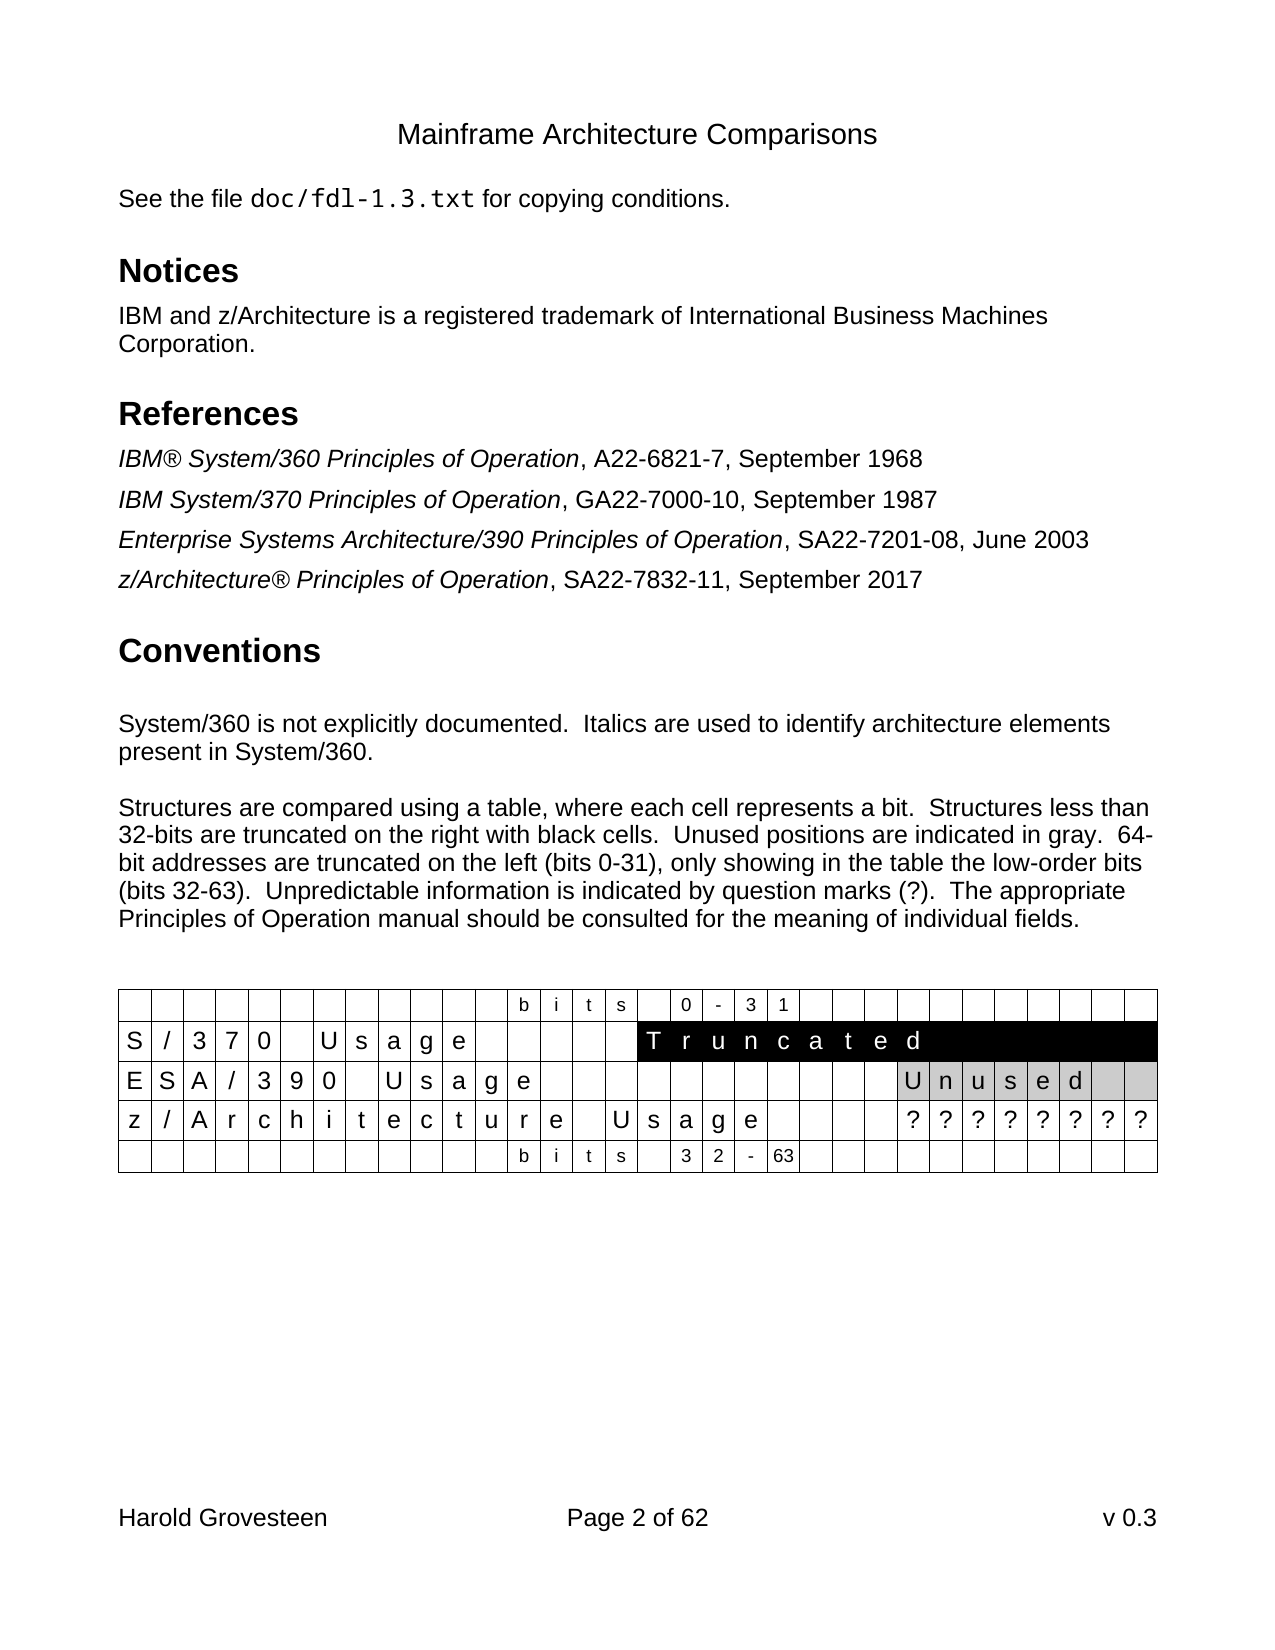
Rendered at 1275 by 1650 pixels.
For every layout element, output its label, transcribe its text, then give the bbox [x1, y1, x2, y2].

table_header 3 [735, 990, 767, 1021]
table_header [833, 990, 864, 1021]
table_cell [1092, 1062, 1124, 1100]
table_cell E [119, 1062, 151, 1100]
table_cell e [508, 1062, 540, 1100]
table_cell ? [1125, 1101, 1157, 1140]
table_cell A [184, 1101, 215, 1140]
table_cell [865, 1101, 897, 1140]
table_cell [1028, 1022, 1059, 1061]
table_cell e [443, 1022, 475, 1061]
table_header [1125, 990, 1157, 1021]
table_cell [476, 1141, 507, 1172]
table_cell s [346, 1022, 378, 1061]
table_cell T [638, 1022, 670, 1061]
table_cell i [314, 1101, 345, 1140]
table_cell A [184, 1062, 215, 1100]
table_header [930, 990, 962, 1021]
table_cell [443, 1141, 475, 1172]
table_cell g [476, 1062, 507, 1100]
table_cell b [508, 1141, 540, 1172]
table_cell 3 [184, 1022, 215, 1061]
table_header [963, 990, 994, 1021]
table_cell g [703, 1101, 734, 1140]
table_cell [963, 1022, 994, 1061]
table_cell e [735, 1101, 767, 1140]
subtitle References [118, 395, 1157, 433]
table_header [281, 990, 313, 1021]
table_cell [281, 1022, 313, 1061]
table_cell U [606, 1101, 637, 1140]
table_cell [930, 1022, 962, 1061]
table_header [995, 990, 1027, 1021]
table_cell [152, 1141, 183, 1172]
table_cell [476, 1022, 507, 1061]
table_cell [995, 1022, 1027, 1061]
table_cell s [995, 1062, 1027, 1100]
table_cell ? [1028, 1101, 1059, 1140]
table_cell [735, 1062, 767, 1100]
table_cell [249, 1141, 280, 1172]
table_header - [703, 990, 734, 1021]
table_cell e [1028, 1062, 1059, 1100]
table_cell n [930, 1062, 962, 1100]
table_cell c [249, 1101, 280, 1140]
table_cell [1060, 1141, 1091, 1172]
table_cell t [573, 1141, 605, 1172]
table_header [152, 990, 183, 1021]
table_cell ? [1060, 1101, 1091, 1140]
text IBM® System/360 Principles of Operation, A22-6821-7, September 1968 [118, 445, 1157, 473]
table_cell z [119, 1101, 151, 1140]
table_cell u [963, 1062, 994, 1100]
table_header 1 [768, 990, 799, 1021]
table_cell / [152, 1101, 183, 1140]
table_cell [281, 1141, 313, 1172]
table_header [314, 990, 345, 1021]
table_cell c [768, 1022, 799, 1061]
table_cell [703, 1062, 734, 1100]
text z/Architecture® Principles of Operation, SA22-7832-11, September 2017 [118, 566, 1157, 594]
table_cell [800, 1101, 832, 1140]
table_cell a [379, 1022, 410, 1061]
table_cell 0 [314, 1062, 345, 1100]
text IBM and z/Architecture is a registered trademark of International Business Machines Corporation. [118, 302, 1157, 358]
table_cell U [898, 1062, 929, 1100]
table_cell [638, 1062, 670, 1100]
table_cell [865, 1141, 897, 1172]
table_cell [1092, 1022, 1124, 1061]
table_cell [1125, 1022, 1157, 1061]
table_cell 3 [249, 1062, 280, 1100]
table_header i [541, 990, 572, 1021]
table_cell [314, 1141, 345, 1172]
table_cell [865, 1062, 897, 1100]
table_cell [768, 1101, 799, 1140]
table_cell - [735, 1141, 767, 1172]
table_cell e [379, 1101, 410, 1140]
table_cell [541, 1022, 572, 1061]
table_cell [1092, 1141, 1124, 1172]
table_header [346, 990, 378, 1021]
table_header [898, 990, 929, 1021]
table_cell [995, 1141, 1027, 1172]
table_cell U [379, 1062, 410, 1100]
table_cell S [152, 1062, 183, 1100]
table_header [379, 990, 410, 1021]
table_cell [573, 1101, 605, 1140]
table_header [411, 990, 442, 1021]
table_cell [768, 1062, 799, 1100]
table_cell / [216, 1062, 248, 1100]
table_cell 9 [281, 1062, 313, 1100]
table_cell g [411, 1022, 442, 1061]
text IBM System/370 Principles of Operation, GA22-7000-10, September 1987 [118, 486, 1157, 513]
table_header [119, 990, 151, 1021]
table_cell r [216, 1101, 248, 1140]
text See the file doc/fdl-1.3.txt for copying conditions. [118, 180, 1157, 214]
table_cell e [541, 1101, 572, 1140]
table_cell 7 [216, 1022, 248, 1061]
table_cell u [703, 1022, 734, 1061]
table_cell d [898, 1022, 929, 1061]
table_cell t [833, 1022, 864, 1061]
table_cell h [281, 1101, 313, 1140]
subtitle Notices [118, 252, 1157, 289]
table_header [443, 990, 475, 1021]
table_cell [898, 1141, 929, 1172]
table_cell s [606, 1141, 637, 1172]
table_cell [119, 1141, 151, 1172]
table_cell ? [963, 1101, 994, 1140]
table_cell i [541, 1141, 572, 1172]
table_cell ? [930, 1101, 962, 1140]
table_cell S [119, 1022, 151, 1061]
table_cell [800, 1062, 832, 1100]
table_header 0 [671, 990, 702, 1021]
table_header [1028, 990, 1059, 1021]
table_cell [1125, 1141, 1157, 1172]
table_cell r [671, 1022, 702, 1061]
table_cell [346, 1062, 378, 1100]
table_header [184, 990, 215, 1021]
table_cell ? [898, 1101, 929, 1140]
table_cell [1060, 1022, 1091, 1061]
table_cell [833, 1141, 864, 1172]
table_header s [606, 990, 637, 1021]
table_cell [606, 1062, 637, 1100]
table_cell U [314, 1022, 345, 1061]
table_header [638, 990, 670, 1021]
table_header [249, 990, 280, 1021]
table_cell n [735, 1022, 767, 1061]
table_cell [1028, 1141, 1059, 1172]
table_cell d [1060, 1062, 1091, 1100]
table_cell [508, 1022, 540, 1061]
table_cell [573, 1062, 605, 1100]
table_cell 63 [768, 1141, 799, 1172]
table_cell s [638, 1101, 670, 1140]
table_header [1092, 990, 1124, 1021]
text Structures are compared using a table, where each cell represents a bit. Structures less than 32-bits are truncated on the right with black cells. Unused positions are indicated in gray. 64-bit addresses are truncated on the left (bits 0-31), only showing in the table the low-order bits (bits 32-63). Unpredictable information is indicated by question marks (?). The appropriate Principles of Operation manual should be consulted for the meaning of individual fields. [118, 793, 1157, 933]
table_cell [541, 1062, 572, 1100]
table_cell e [865, 1022, 897, 1061]
text Enterprise Systems Architecture/390 Principles of Operation, SA22-7201-08, June 2003 [118, 526, 1157, 554]
table_cell a [443, 1062, 475, 1100]
text System/360 is not explicitly documented. Italics are used to identify architecture elements present in System/360. [118, 710, 1157, 766]
table_cell u [476, 1101, 507, 1140]
table_header [1060, 990, 1091, 1021]
table_cell s [411, 1062, 442, 1100]
table_cell [671, 1062, 702, 1100]
table_cell c [411, 1101, 442, 1140]
table_cell ? [1092, 1101, 1124, 1140]
table_cell [1125, 1062, 1157, 1100]
table_cell t [443, 1101, 475, 1140]
table_cell [573, 1022, 605, 1061]
table_cell ? [995, 1101, 1027, 1140]
table_cell 3 [671, 1141, 702, 1172]
table_cell [638, 1141, 670, 1172]
table_cell [411, 1141, 442, 1172]
table_cell [930, 1141, 962, 1172]
table_cell [606, 1022, 637, 1061]
table_cell [379, 1141, 410, 1172]
table_header [216, 990, 248, 1021]
table_cell t [346, 1101, 378, 1140]
subtitle Conventions [118, 632, 1157, 669]
table_header t [573, 990, 605, 1021]
table_header b [508, 990, 540, 1021]
table_header [476, 990, 507, 1021]
table_header [800, 990, 832, 1021]
table_cell [963, 1141, 994, 1172]
table_cell a [671, 1101, 702, 1140]
table_cell / [152, 1022, 183, 1061]
table_cell r [508, 1101, 540, 1140]
table_cell 0 [249, 1022, 280, 1061]
table_cell [800, 1141, 832, 1172]
table_cell [216, 1141, 248, 1172]
table_cell [184, 1141, 215, 1172]
table_cell [833, 1062, 864, 1100]
table_cell 2 [703, 1141, 734, 1172]
table_cell [346, 1141, 378, 1172]
table_cell [833, 1101, 864, 1140]
table_cell a [800, 1022, 832, 1061]
table_header [865, 990, 897, 1021]
